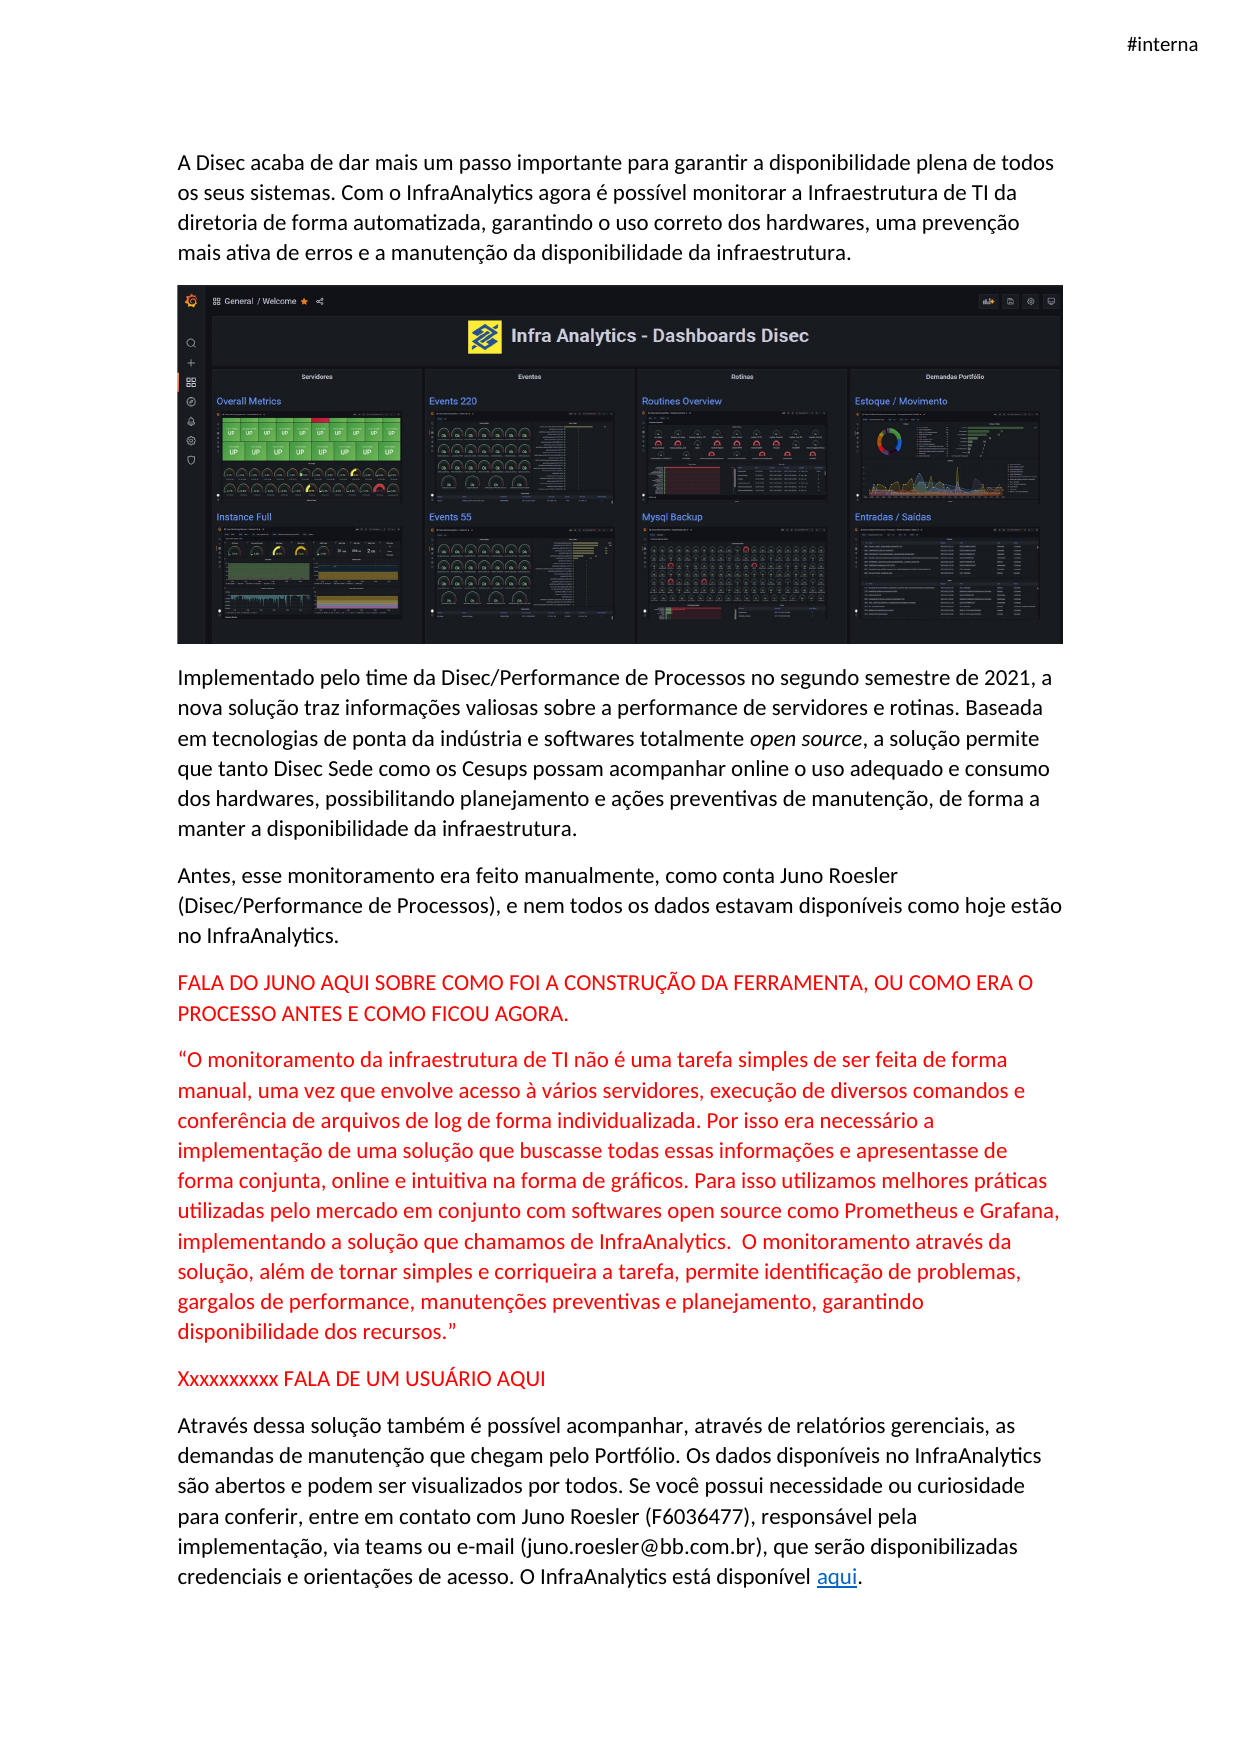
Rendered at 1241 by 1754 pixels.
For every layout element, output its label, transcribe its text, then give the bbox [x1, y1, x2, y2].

text Xxxxxxxxxx FALA DE UM USUÁRIO AQUI [177, 1364, 1063, 1392]
text “O monitoramento da infraestrutura de TI não é uma tarefa simples de ser feita de forma manual, uma vez que envolve acesso à vários servidores, execução de diversos comandos e conferência de arquivos de log de forma individualizada. Por isso era necessário a implementação de uma solução que buscasse todas essas informações e apresentasse de forma conjunta, online e intuitiva na forma de gráficos. Para isso utilizamos melhores práticas utilizadas pelo mercado em conjunto com softwares open source como Prometheus e Grafana, implementando a solução que chamamos de InfraAnalytics. O monitoramento através da solução, além de tornar simples e corriqueira a tarefa, permite identificação de problemas, gargalos de performance, manutenções preventivas e planejamento, garantindo disponibilidade dos recursos.” [177, 1046, 1063, 1346]
text Implementado pelo time da Disec/Performance de Processos no segundo semestre de 2021, a nova solução traz informações valiosas sobre a performance de servidores e rotinas. Baseada em tecnologias de ponta da indústria e softwares totalmente open source, a solução permite que tanto Disec Sede como os Cesups possam acompanhar online o uso adequado e consumo dos hardwares, possibilitando planejamento e ações preventivas de manutenção, de forma a manter a disponibilidade da infraestrutura. [177, 663, 1063, 842]
text Antes, esse monitoramento era feito manualmente, como conta Juno Roesler (Disec/Performance de Processos), e nem todos os dados estavam disponíveis como hoje estão no InfraAnalytics. [177, 861, 1063, 950]
text A Disec acaba de dar mais um passo importante para garantir a disponibilidade plena de todos os seus sistemas. Com o InfraAnalytics agora é possível monitorar a Infraestrutura de TI da diretoria de forma automatizada, garantindo o uso correto dos hardwares, uma prevenção mais ativa de erros e a manutenção da disponibilidade da infraestrutura. [177, 148, 1063, 266]
picture [177, 285, 1063, 644]
text FALA DO JUNO AQUI SOBRE COMO FOI A CONSTRUÇÃO DA FERRAMENTA, OU COMO ERA O PROCESSO ANTES E COMO FICOU AGORA. [177, 968, 1063, 1027]
text Através dessa solução também é possível acompanhar, através de relatórios gerenciais, as demandas de manutenção que chegam pelo Portfólio. Os dados disponíveis no InfraAnalytics são abertos e podem ser visualizados por todos. Se você possui necessidade ou curiosidade para conferir, entre em contato com Juno Roesler (F6036477), responsável pela implementação, via teams ou e-mail (juno.roesler@bb.com.br), que serão disponibilizadas credenciais e orientações de acesso. O InfraAnalytics está disponível aqui. [177, 1411, 1063, 1590]
